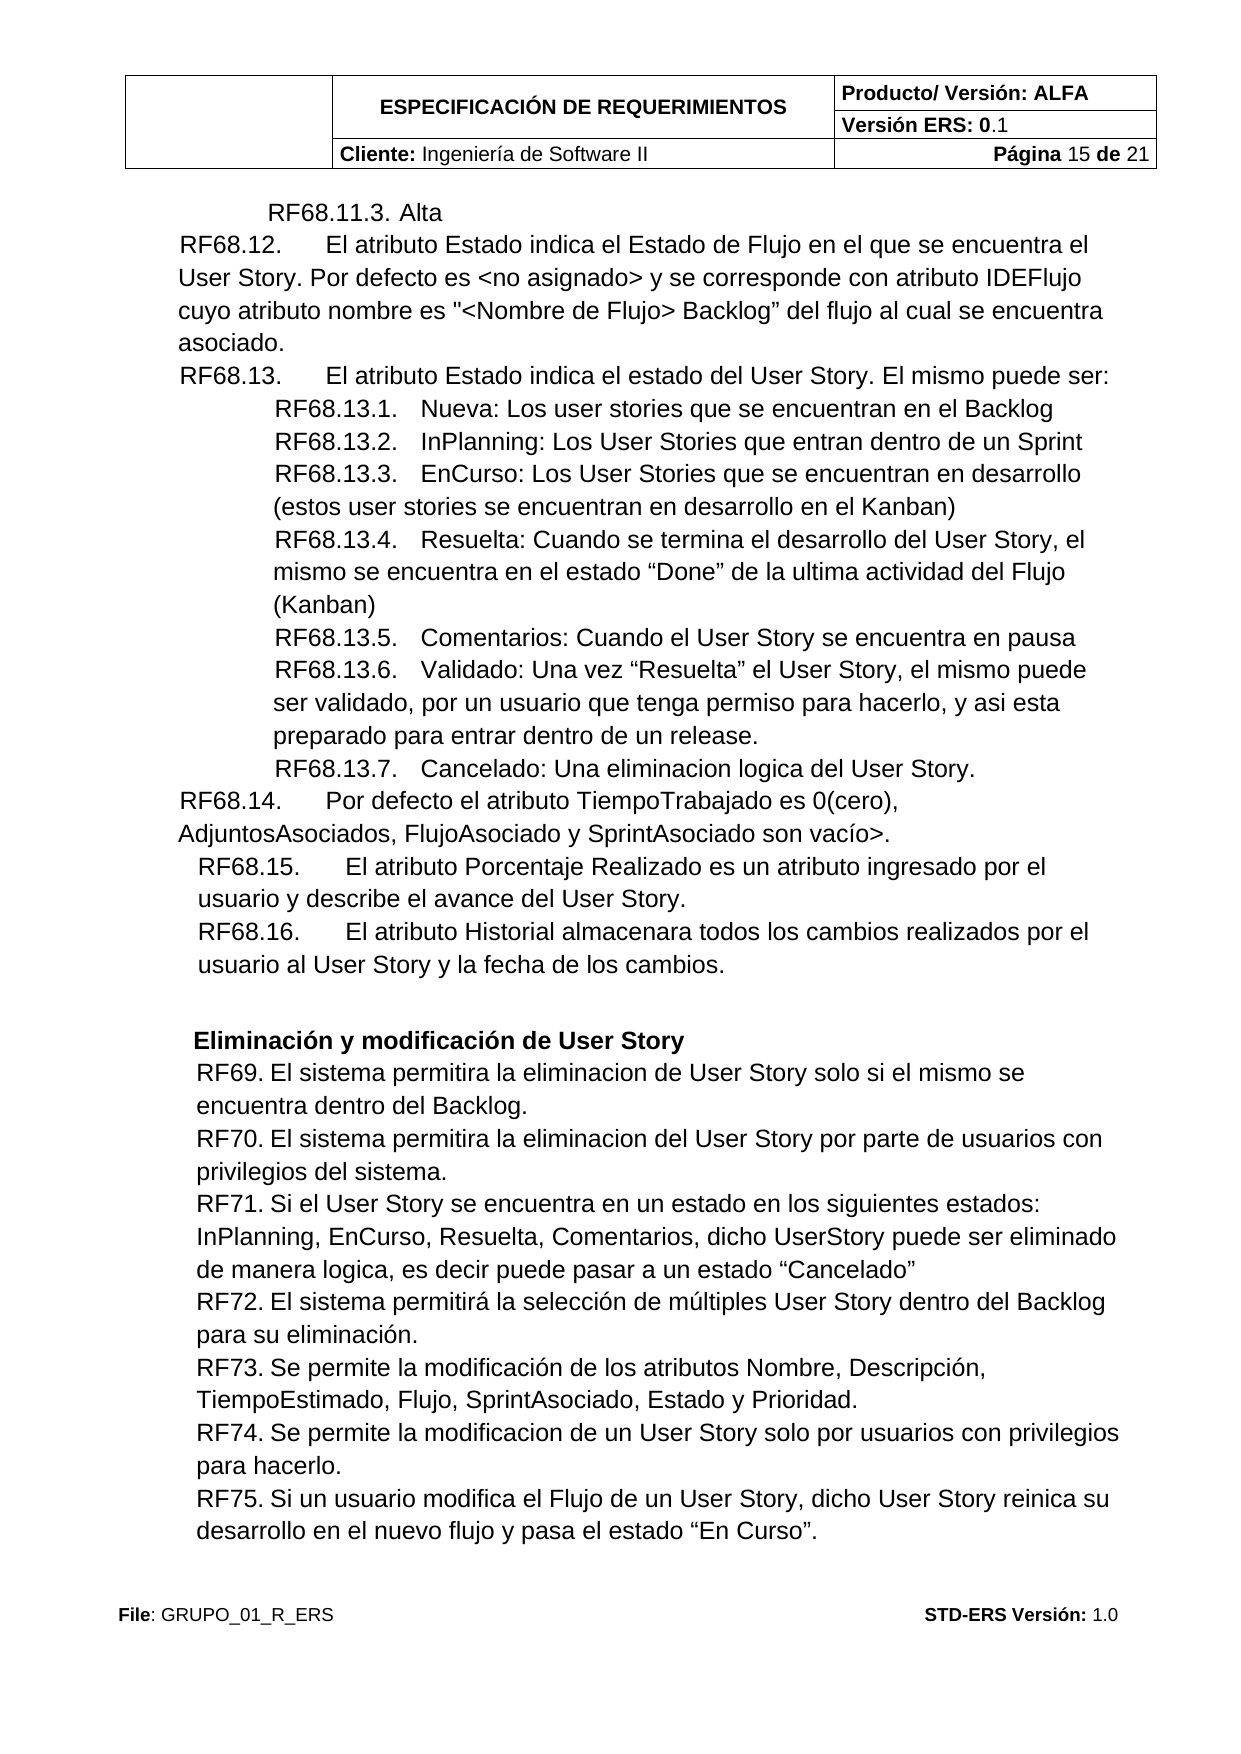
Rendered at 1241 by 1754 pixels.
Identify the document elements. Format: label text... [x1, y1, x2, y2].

list El atributo Historial almacenara todos los cambios realizados por el usuario al User Story y la fecha de los cambios. [198, 917, 1122, 979]
list Nueva: Los user stories que se encuentran en el Backlog [273, 394, 1122, 423]
list Si el User Story se encuentra en un estado en los siguientes estados: InPlanning, EnCurso, Resuelta, Comentarios, dicho UserStory puede ser eliminado de manera logica, es decir puede pasar a un estado “Cancelado” [196, 1189, 1122, 1283]
list Comentarios: Cuando el User Story se encuentra en pausa [273, 623, 1122, 652]
list El atributo Estado indica el estado del User Story. El mismo puede ser: [178, 361, 1122, 390]
list El atributo Estado indica el Estado de Flujo en el que se encuentra el User Story. Por defecto es <no asignado> y se corresponde con atributo IDEFlujo cuyo atributo nombre es "<Nombre de Flujo> Backlog” del flujo al cual se encuentra asociado. [178, 230, 1122, 357]
list Por defecto el atributo TiempoTrabajado es 0(cero), AdjuntosAsociados, FlujoAsociado y SprintAsociado son vacío>. [178, 786, 1122, 848]
list Cancelado: Una eliminacion logica del User Story. [273, 754, 1122, 782]
list Validado: Una vez “Resuelta” el User Story, el mismo puede ser validado, por un usuario que tenga permiso para hacerlo, y asi esta preparado para entrar dentro de un release. [273, 656, 1122, 750]
list El atributo Porcentaje Realizado es un atributo ingresado por el usuario y describe el avance del User Story. [198, 852, 1122, 913]
list El sistema permitirá la selección de múltiples User Story dentro del Backlog para su eliminación. [196, 1287, 1122, 1349]
list El sistema permitira la eliminacion de User Story solo si el mismo se encuentra dentro del Backlog. [196, 1058, 1122, 1120]
list Se permite la modificacion de un User Story solo por usuarios con privilegios para hacerlo. [196, 1418, 1122, 1480]
list Alta [178, 198, 1122, 226]
list Resuelta: Cuando se termina el desarrollo del User Story, el mismo se encuentra en el estado “Done” de la ultima actividad del Flujo (Kanban) [273, 525, 1122, 619]
list Se permite la modificación de los atributos Nombre, Descripción, TiempoEstimado, Flujo, SprintAsociado, Estado y Prioridad. [196, 1353, 1122, 1414]
list EnCurso: Los User Stories que se encuentran en desarrollo (estos user stories se encuentran en desarrollo en el Kanban) [273, 459, 1122, 521]
list El sistema permitira la eliminacion del User Story por parte de usuarios con privilegios del sistema. [196, 1124, 1122, 1185]
list Eliminación y modificación de User Story [156, 1026, 1122, 1054]
list InPlanning: Los User Stories que entran dentro de un Sprint [273, 427, 1122, 455]
list Si un usuario modifica el Flujo de un User Story, dicho User Story reinica su desarrollo en el nuevo flujo y pasa el estado “En Curso”. [196, 1484, 1122, 1545]
